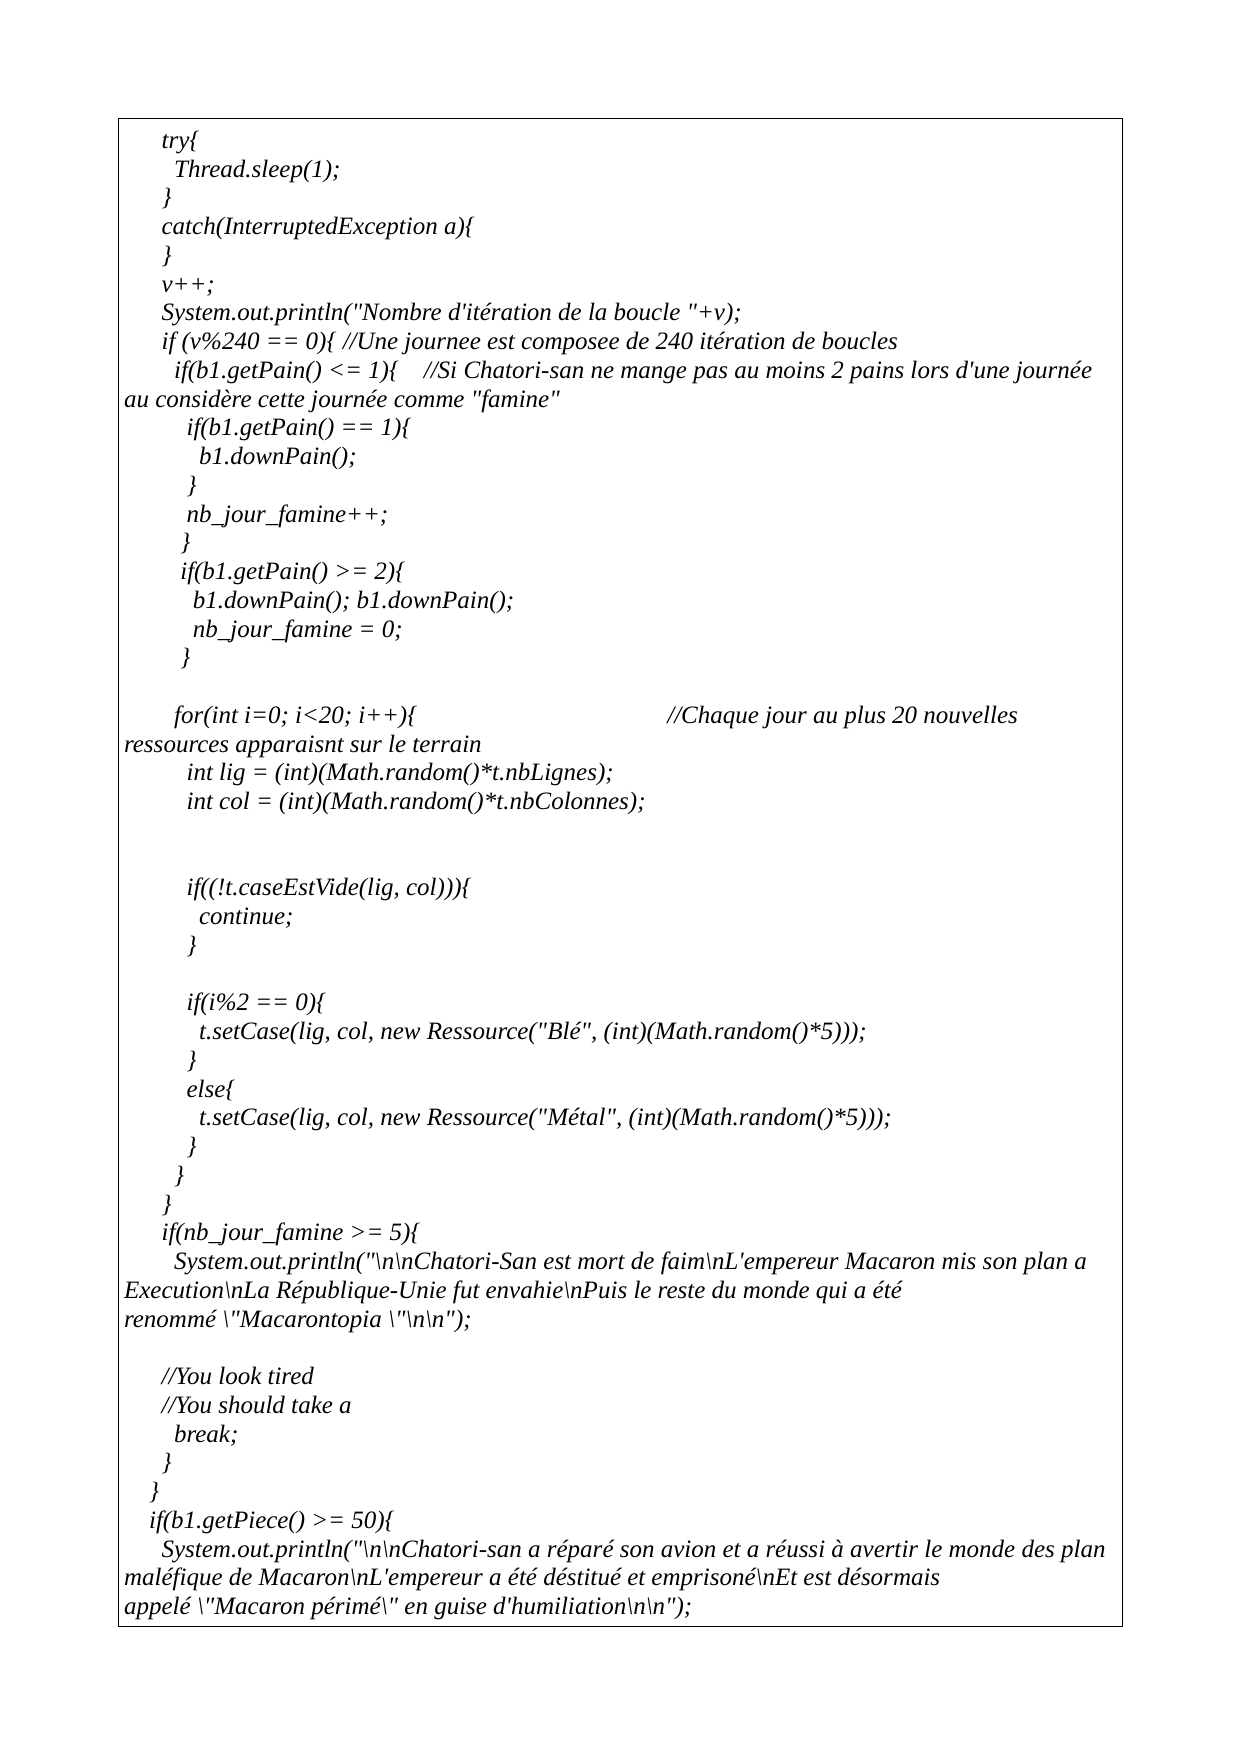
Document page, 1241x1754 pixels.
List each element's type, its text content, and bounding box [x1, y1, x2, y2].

table_header try{ Thread.sleep(1); } catch(InterruptedException a){ } v++; System.out.println("Nombre d'itération de la boucle "+v); if (v%240 == 0){ //Une journee est composee de 240 itération de boucles if(b1.getPain() <= 1){ //Si Chatori-san ne mange pas au moins 2 pains lors d'une journée au considère cette journée comme "famine" if(b1.getPain() == 1){ b1.downPain(); } nb_jour_famine++; } if(b1.getPain() >= 2){ b1.downPain(); b1.downPain(); nb_jour_famine = 0; } for(int i=0; i<20; i++){ //Chaque jour au plus 20 nouvelles ressources apparaisnt sur le terrain int lig = (int)(Math.random()*t.nbLignes); int col = (int)(Math.random()*t.nbColonnes); if((!t.caseEstVide(lig, col))){ continue; } if(i%2 == 0){ t.setCase(lig, col, new Ressource("Blé", (int)(Math.random()*5))); } else{ t.setCase(lig, col, new Ressource("Métal", (int)(Math.random()*5))); } } } if(nb_jour_famine >= 5){ System.out.println("\n\nChatori-San est mort de faim\nL'empereur Macaron mis son plan a Execution\nLa République-Unie fut envahie\nPuis le reste du monde qui a été renommé \"Macarontopia \"\n\n"); //You look tired //You should take a break; } } if(b1.getPiece() >= 50){ System.out.println("\n\nChatori-san a réparé son avion et a réussi à avertir le monde des plan maléfique de Macaron\nL'empereur a été déstitué et emprisoné\nEt est désormais appelé \"Macaron périmé\" en guise d'humiliation\n\n"); [119, 119, 1122, 1626]
